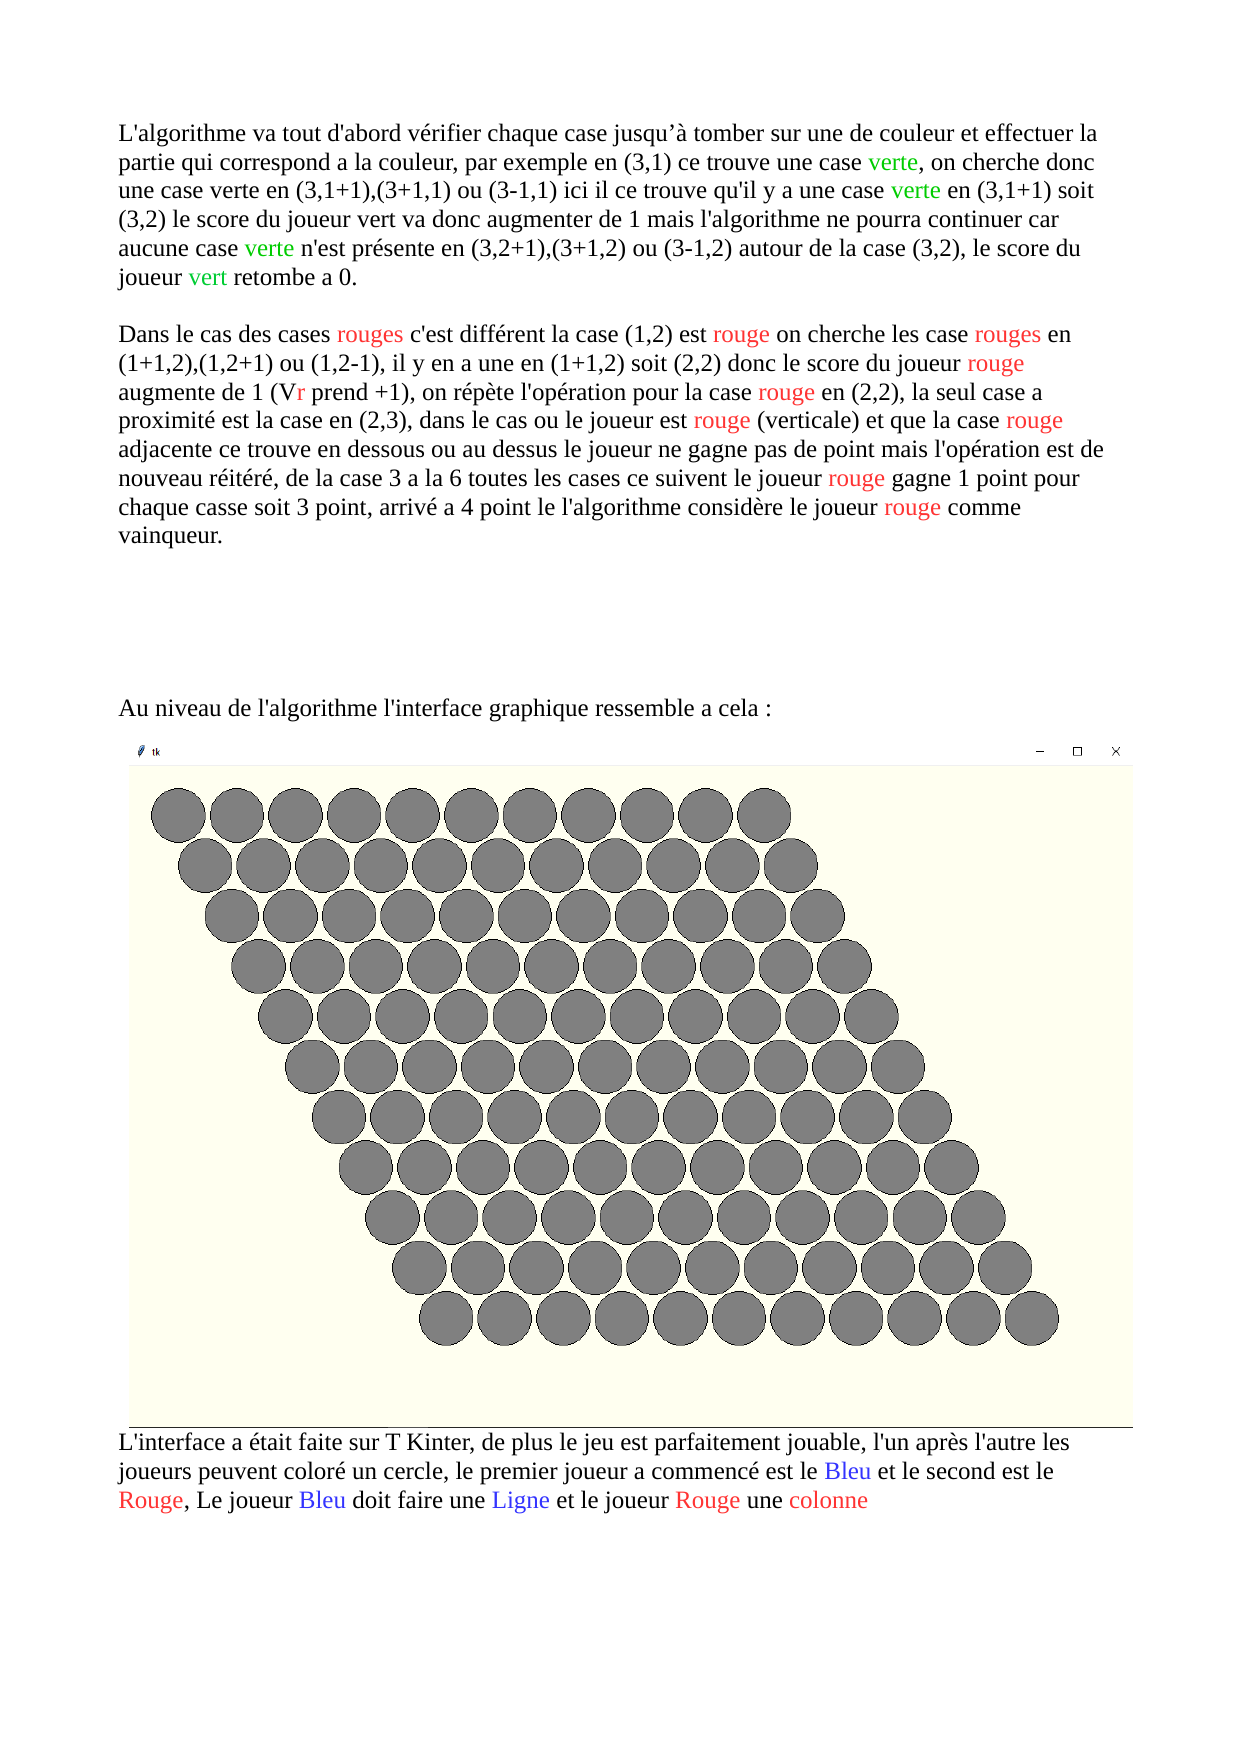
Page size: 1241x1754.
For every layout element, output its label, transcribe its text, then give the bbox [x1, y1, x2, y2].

text Dans le cas des cases rouges c'est différent la case (1,2) est rouge on cherche les case rouges en (1+1,2),(1,2+1) ou (1,2-1), il y en a une en (1+1,2) soit (2,2) donc le score du joueur rouge augmente de 1 (Vr prend +1), on répète l'opération pour la case rouge en (2,2), la seul case a proximité est la case en (2,3), dans le cas ou le joueur est rouge (verticale) et que la case rouge adjacente ce trouve en dessous ou au dessus le joueur ne gagne pas de point mais l'opération est de nouveau réitéré, de la case 3 a la 6 toutes les cases ce suivent le joueur rouge gagne 1 point pour chaque casse soit 3 point, arrivé a 4 point le l'algorithme considère le joueur rouge comme vainqueur. [118, 319, 1122, 549]
picture [129, 741, 1133, 1428]
text L'interface a était faite sur T Kinter, de plus le jeu est parfaitement jouable, l'un après l'autre les joueurs peuvent coloré un cercle, le premier joueur a commencé est le Bleu et le second est le Rouge, Le joueur Bleu doit faire une Ligne et le joueur Rouge une colonne [118, 722, 1122, 1513]
text Au niveau de l'algorithme l'interface graphique ressemble a cela : [118, 693, 1122, 722]
text L'algorithme va tout d'abord vérifier chaque case jusqu’à tomber sur une de couleur et effectuer la partie qui correspond a la couleur, par exemple en (3,1) ce trouve une case verte, on cherche donc une case verte en (3,1+1),(3+1,1) ou (3-1,1) ici il ce trouve qu'il y a une case verte en (3,1+1) soit (3,2) le score du joueur vert va donc augmenter de 1 mais l'algorithme ne pourra continuer car aucune case verte n'est présente en (3,2+1),(3+1,2) ou (3-1,2) autour de la case (3,2), le score du joueur vert retombe a 0. [118, 118, 1122, 291]
